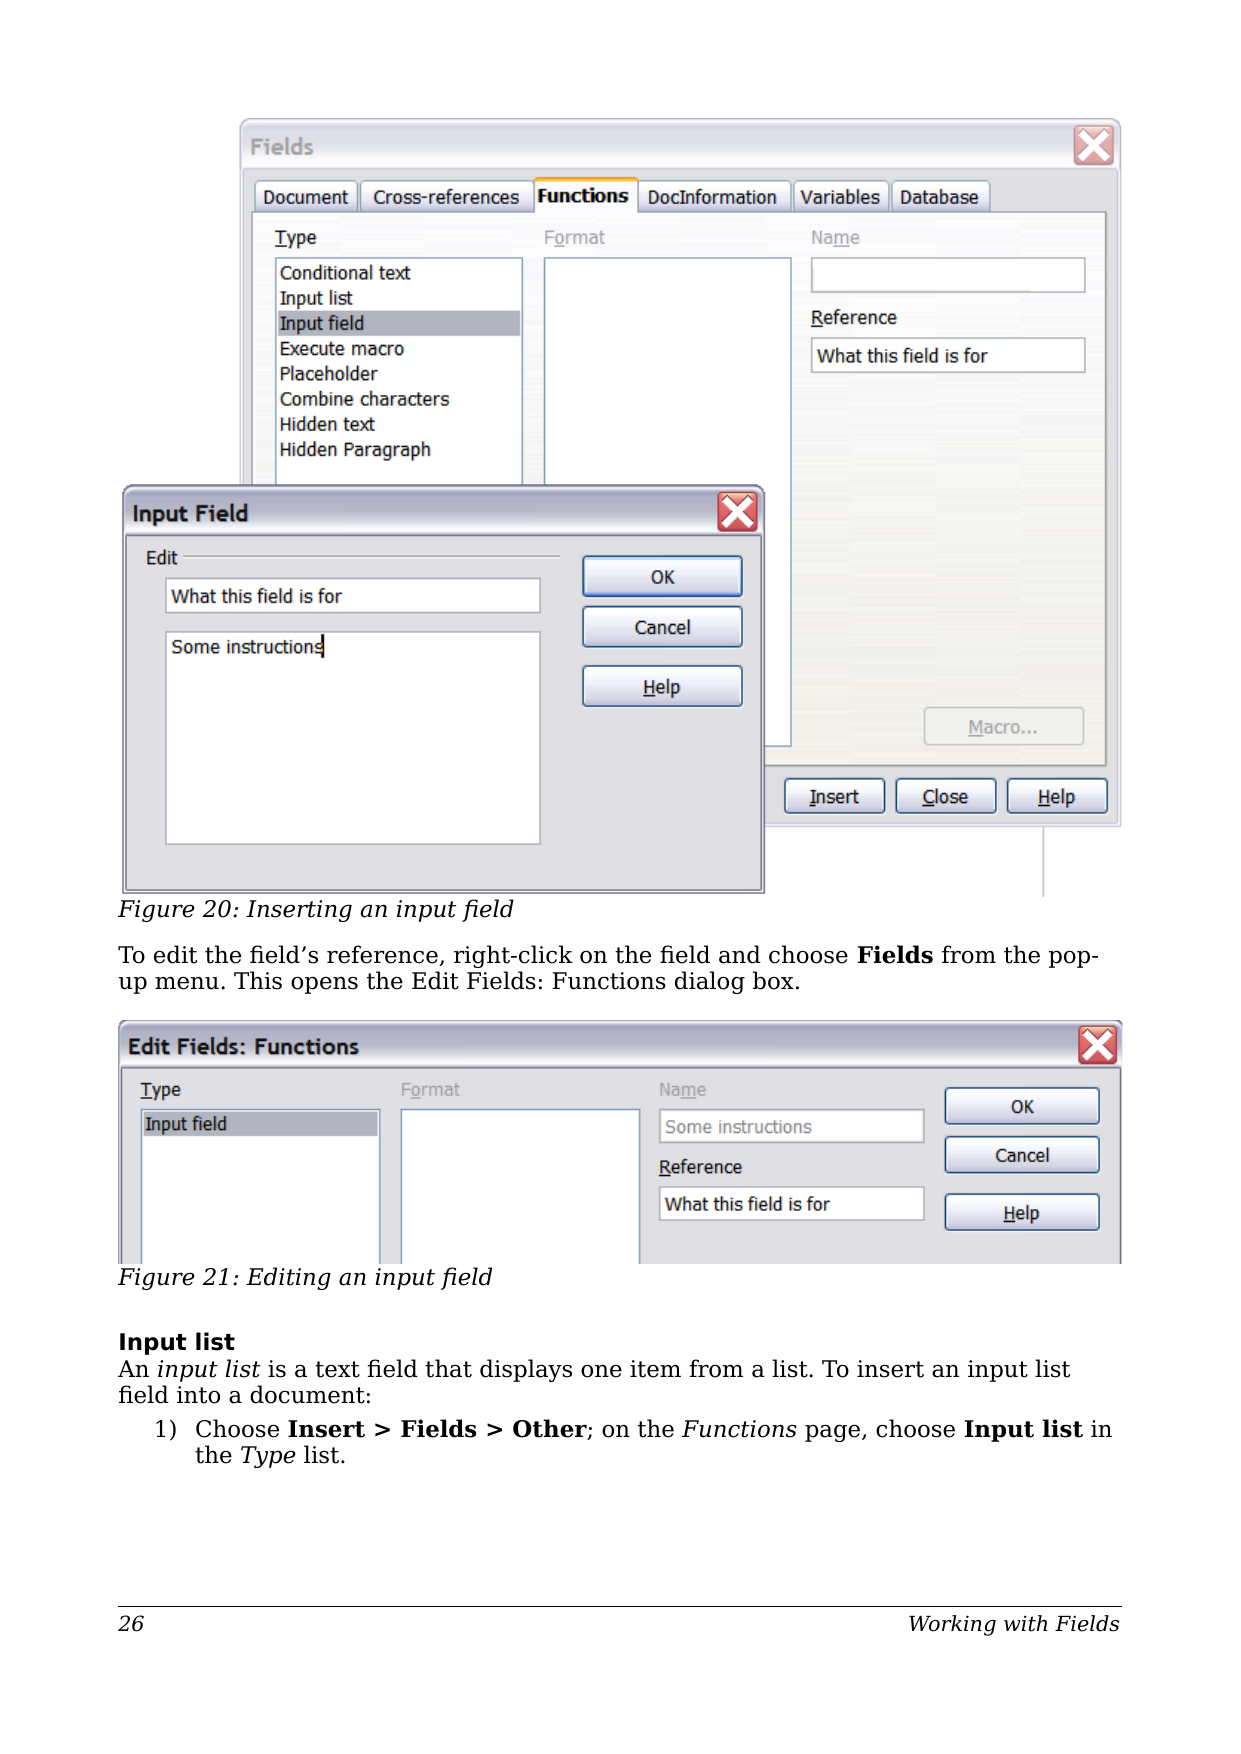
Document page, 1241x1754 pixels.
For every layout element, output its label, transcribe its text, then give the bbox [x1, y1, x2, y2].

picture [118, 118, 1123, 897]
text Input list [118, 1329, 1122, 1356]
text To edit the field’s reference, right-click on the field and choose Fields from the pop-up menu. This opens the Edit Fields: Functions dialog box. [118, 941, 1122, 995]
text Figure 20: Inserting an input field [118, 897, 1122, 923]
text Figure 21: Editing an input field [118, 1264, 1122, 1291]
list Choose Insert > Fields > Other; on the Functions page, choose Input list in the Type list. [177, 1416, 1122, 1469]
list An input list is a text field that displays one item from a list. To insert an input list field into a document: [118, 1356, 1122, 1409]
picture [118, 1020, 1123, 1264]
